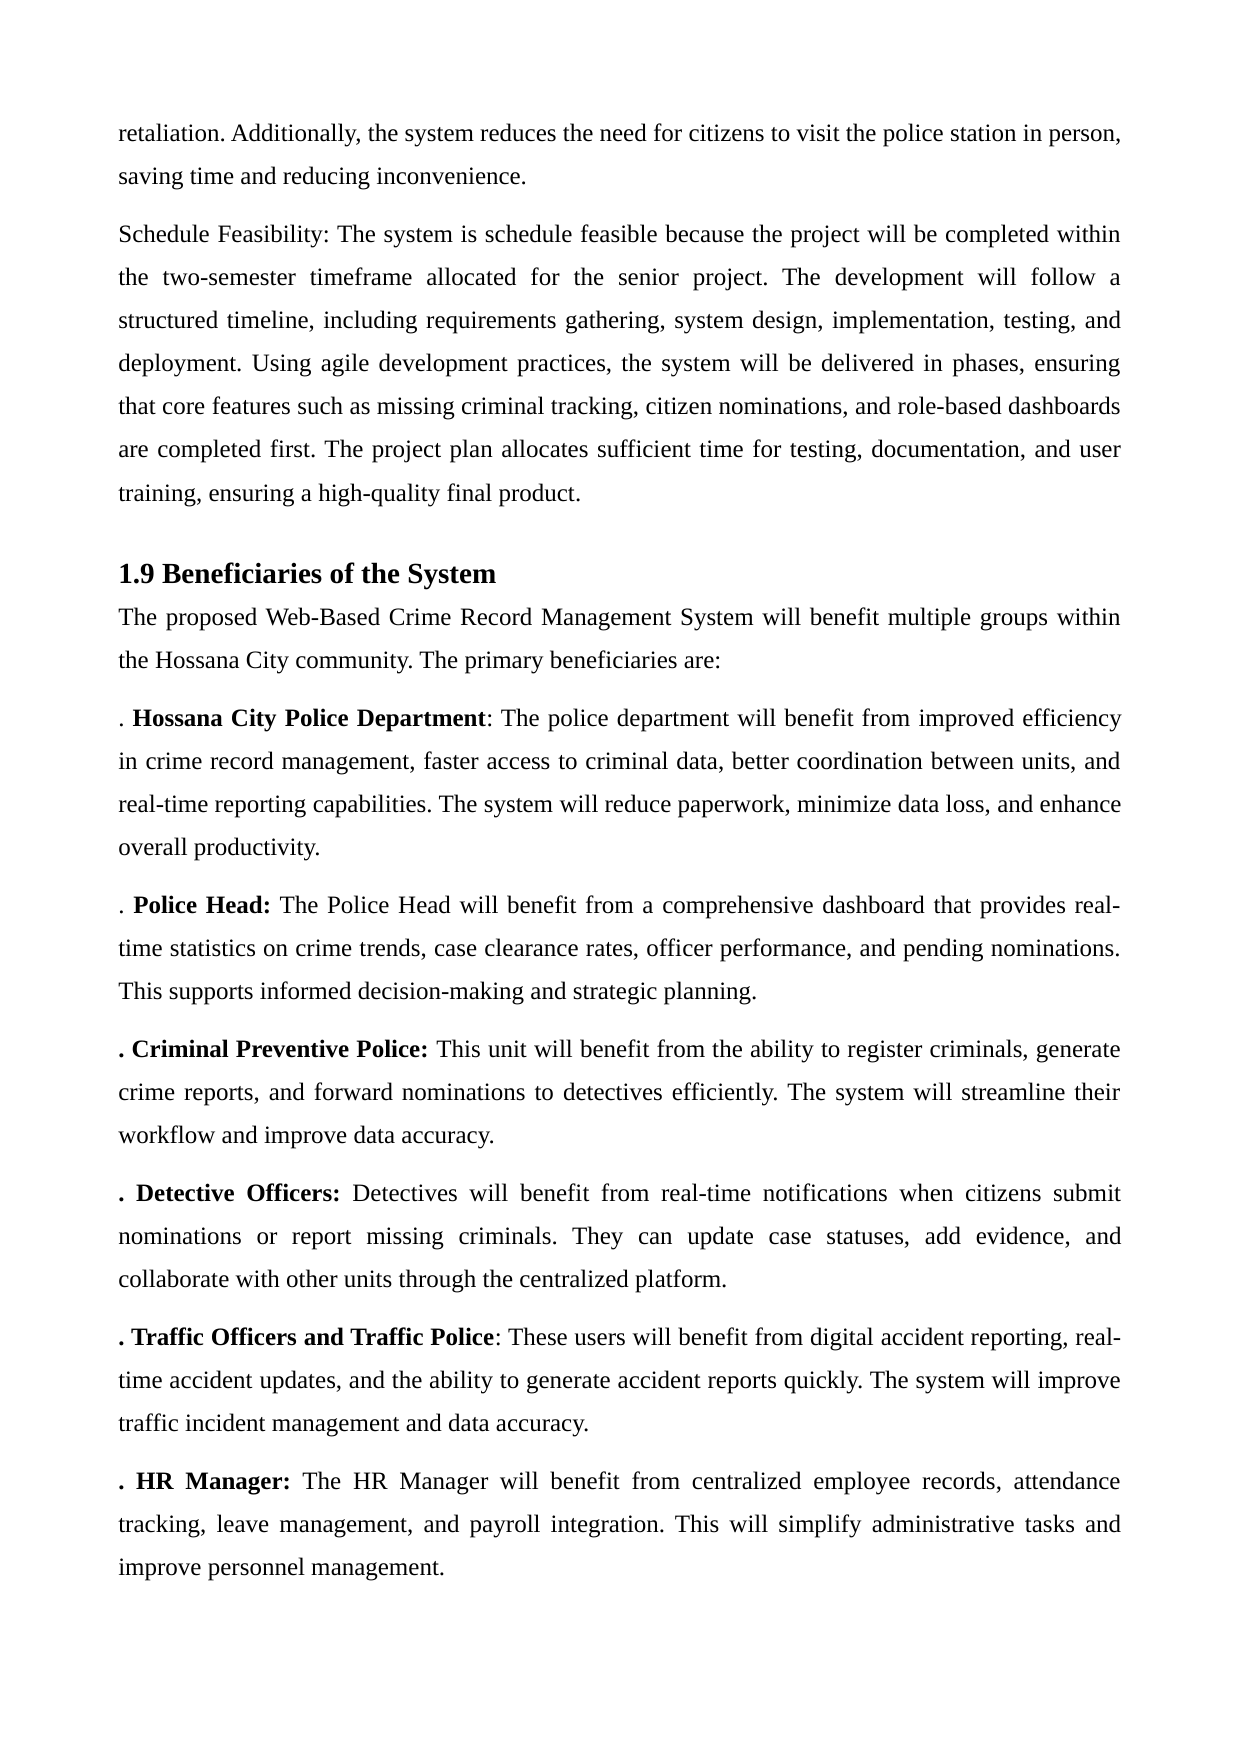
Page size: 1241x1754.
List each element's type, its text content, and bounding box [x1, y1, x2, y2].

text retaliation. Additionally, the system reduces the need for citizens to visit the police station in person, saving time and reducing inconvenience. [118, 118, 1122, 190]
text . Hossana City Police Department: The police department will benefit from improved efficiency in crime record management, faster access to criminal data, better coordination between units, and real-time reporting capabilities. The system will reduce paperwork, minimize data loss, and enhance overall productivity. [118, 703, 1122, 861]
text . Police Head: The Police Head will benefit from a comprehensive dashboard that provides real-time statistics on crime trends, case clearance rates, officer performance, and pending nominations. This supports informed decision-making and strategic planning. [118, 890, 1122, 1005]
text The proposed Web-Based Crime Record Management System will benefit multiple groups within the Hossana City community. The primary beneficiaries are: [118, 602, 1122, 674]
text Schedule Feasibility: The system is schedule feasible because the project will be completed within the two-semester timeframe allocated for the senior project. The development will follow a structured timeline, including requirements gathering, system design, implementation, testing, and deployment. Using agile development practices, the system will be delivered in phases, ensuring that core features such as missing criminal tracking, citizen nominations, and role-based dashboards are completed first. The project plan allocates sufficient time for testing, documentation, and user training, ensuring a high-quality final product. [118, 219, 1122, 506]
text . HR Manager: The HR Manager will benefit from centralized employee records, attendance tracking, leave management, and payroll integration. This will simplify administrative tasks and improve personnel management. [118, 1466, 1122, 1581]
subtitle 1.9 Beneficiaries of the System [118, 556, 1122, 590]
text . Criminal Preventive Police: This unit will benefit from the ability to register criminals, generate crime reports, and forward nominations to detectives efficiently. The system will streamline their workflow and improve data accuracy. [118, 1034, 1122, 1149]
text . Traffic Officers and Traffic Police: These users will benefit from digital accident reporting, real-time accident updates, and the ability to generate accident reports quickly. The system will improve traffic incident management and data accuracy. [118, 1322, 1122, 1437]
text . Detective Officers: Detectives will benefit from real-time notifications when citizens submit nominations or report missing criminals. They can update case statuses, add evidence, and collaborate with other units through the centralized platform. [118, 1178, 1122, 1293]
